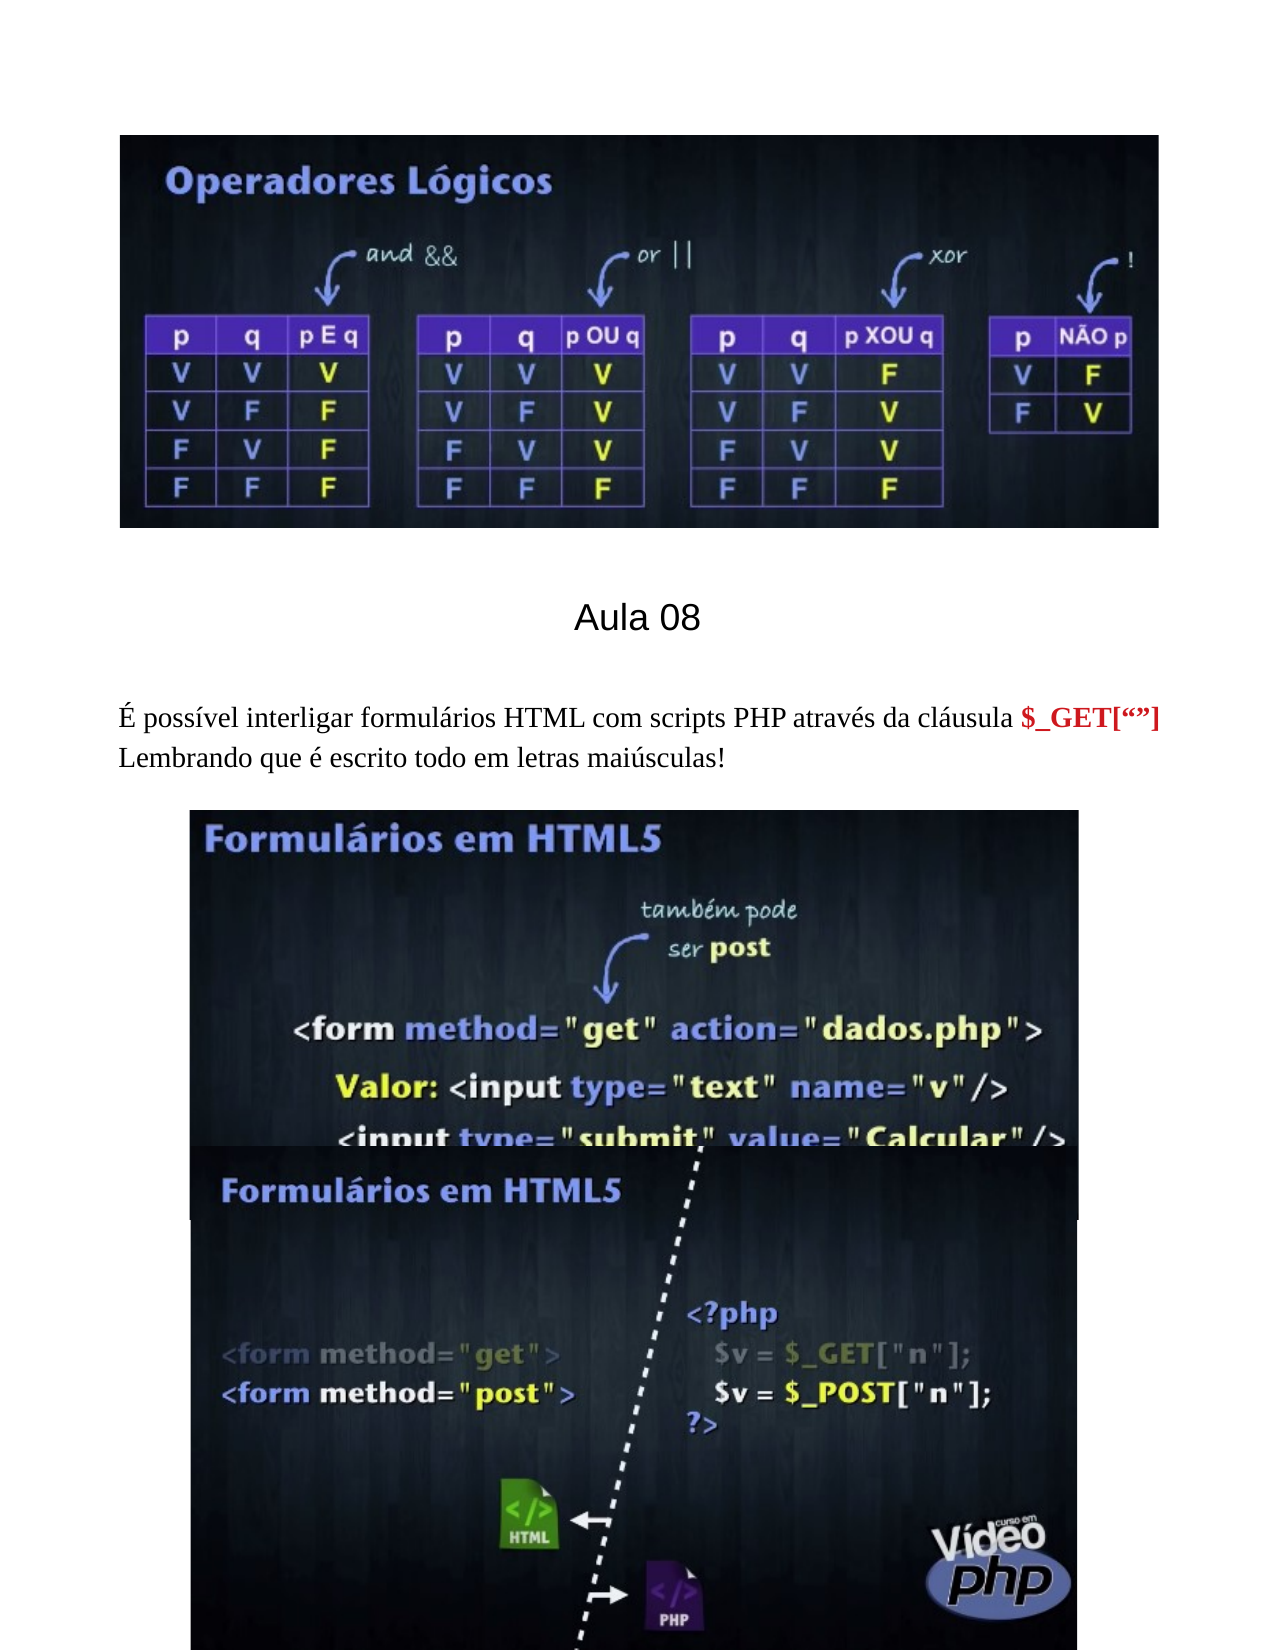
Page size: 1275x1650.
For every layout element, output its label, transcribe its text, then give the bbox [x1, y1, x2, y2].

picture [119, 135, 1159, 528]
picture [189, 810, 1079, 1650]
subtitle Aula 08 [118, 595, 1157, 638]
text É possível interligar formulários HTML com scripts PHP através da cláusula $_GET[“”] Lembrando que é escrito todo em letras maiúsculas! [118, 700, 1186, 774]
